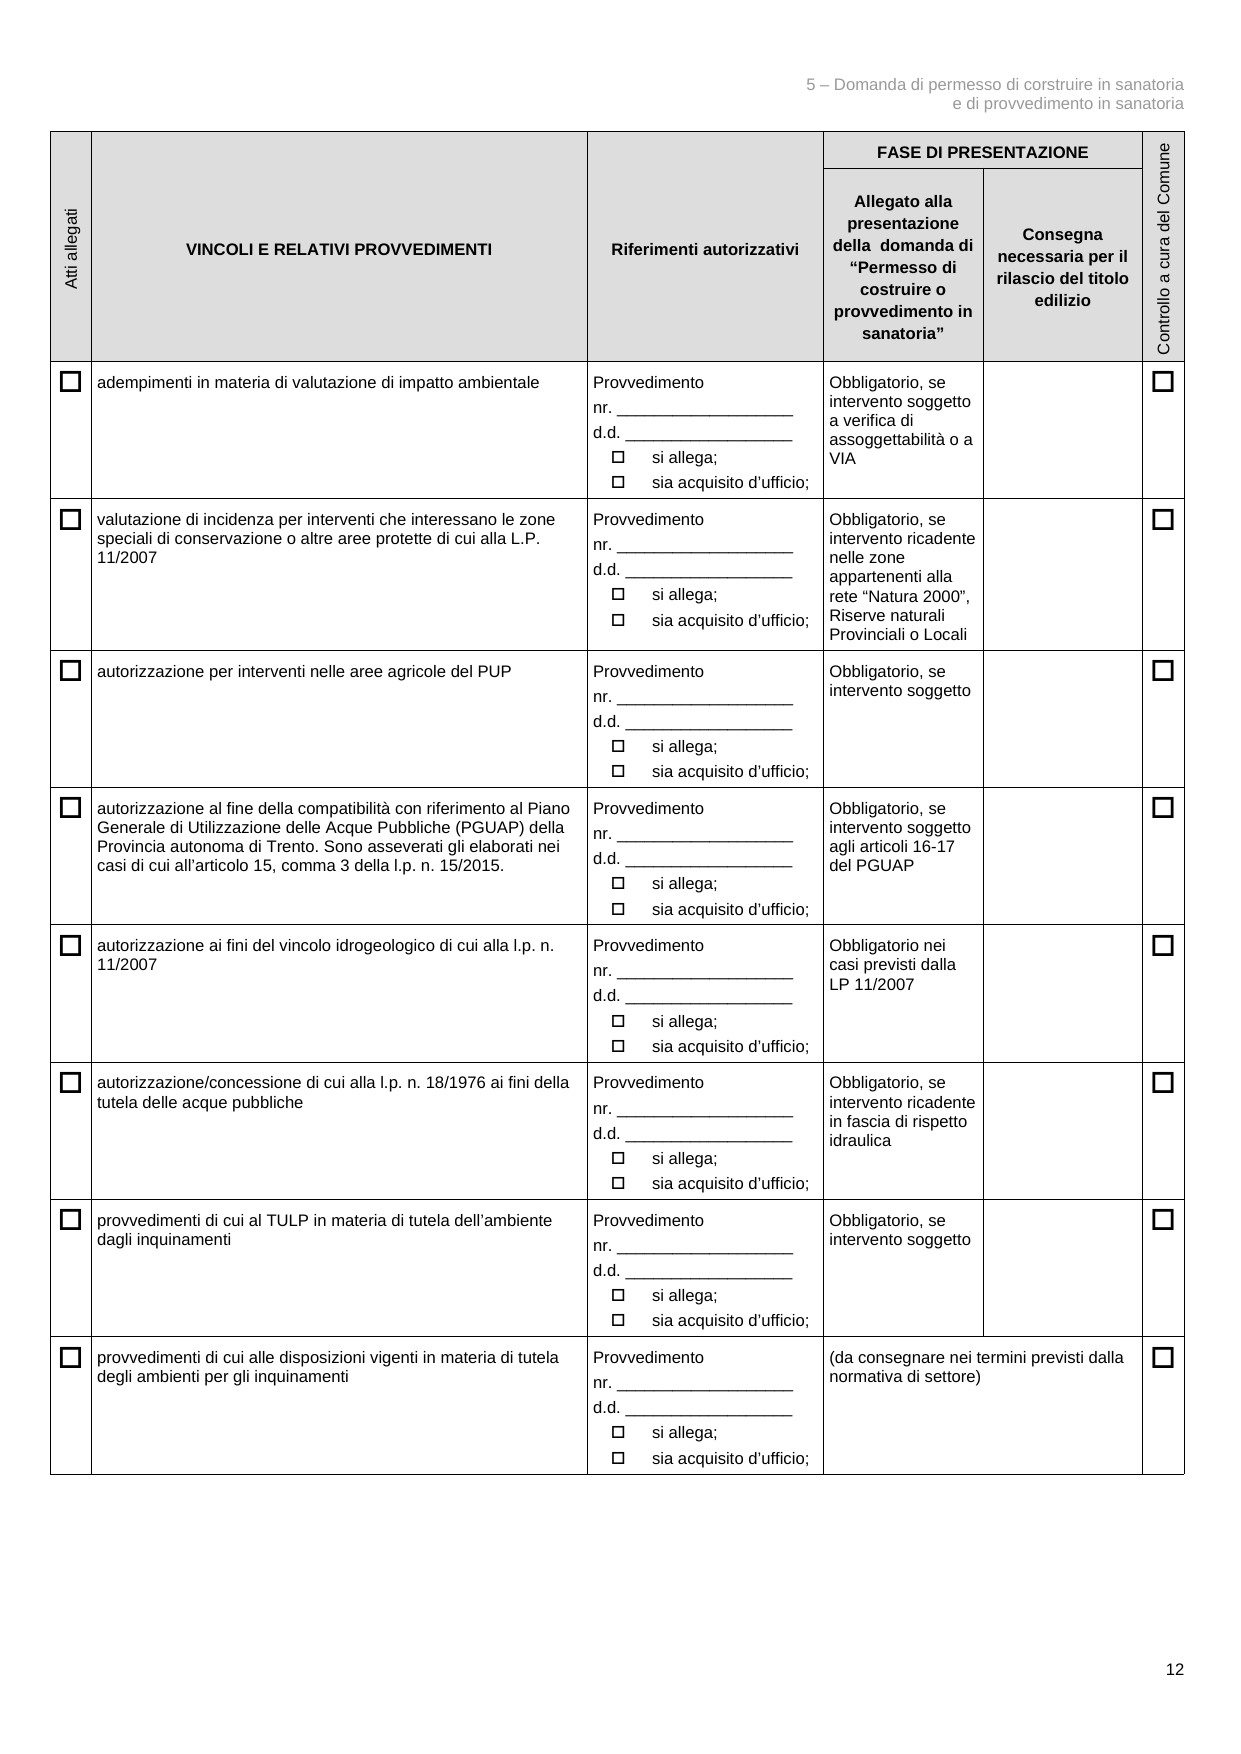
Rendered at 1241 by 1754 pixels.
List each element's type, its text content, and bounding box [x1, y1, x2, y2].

table_cell Obbligatorio, se intervento soggetto a verifica di assoggettabilità o a VIA [824, 362, 983, 498]
table_header FASE DI PRESENTAZIONE [824, 132, 1142, 168]
table_cell Provvedimento nr. ___________________ d.d. __________________ si allega; sia acquisito d’ufficio; [588, 651, 823, 787]
table_cell  [1143, 362, 1184, 498]
table_cell  [1143, 1063, 1184, 1199]
table_cell provvedimenti di cui alle disposizioni vigenti in materia di tutela degli ambienti per gli inquinamenti [92, 1337, 587, 1473]
table_cell Allegato alla presentazione della domanda di “Permesso di costruire o provvedimento in sanatoria” [824, 169, 983, 361]
table_cell  [51, 1063, 91, 1199]
table_cell provvedimenti di cui al TULP in materia di tutela dell’ambiente dagli inquinamenti [92, 1200, 587, 1336]
table_cell [984, 925, 1142, 1062]
table_cell autorizzazione al fine della compatibilità con riferimento al Piano Generale di Utilizzazione delle Acque Pubbliche (PGUAP) della Provincia autonoma di Trento. Sono asseverati gli elaborati nei casi di cui all’articolo 15, comma 3 della l.p. n. 15/2015. [92, 788, 587, 924]
table_cell  [1143, 788, 1184, 924]
table_cell  [51, 788, 91, 924]
table_cell  [51, 1200, 91, 1336]
table_cell autorizzazione/concessione di cui alla l.p. n. 18/1976 ai fini della tutela delle acque pubbliche [92, 1063, 587, 1199]
table_cell  [51, 362, 91, 498]
table_cell [984, 362, 1142, 498]
table_cell autorizzazione per interventi nelle aree agricole del PUP [92, 651, 587, 787]
table_cell  [51, 651, 91, 787]
table_cell [984, 651, 1142, 787]
table_cell Obbligatorio nei casi previsti dalla LP 11/2007 [824, 925, 983, 1062]
table_cell (da consegnare nei termini previsti dalla normativa di settore) [824, 1337, 1142, 1473]
table_cell [984, 788, 1142, 924]
table_cell  [51, 1337, 91, 1473]
table_cell Provvedimento nr. ___________________ d.d. __________________ si allega; sia acquisito d’ufficio; [588, 1337, 823, 1473]
table_cell  [1143, 651, 1184, 787]
table_cell Provvedimento nr. ___________________ d.d. __________________ si allega; sia acquisito d’ufficio; [588, 1063, 823, 1199]
table_cell Provvedimento nr. ___________________ d.d. __________________ si allega; sia acquisito d’ufficio; [588, 788, 823, 924]
table_cell Obbligatorio, se intervento soggetto agli articoli 16-17 del PGUAP [824, 788, 983, 924]
table_cell valutazione di incidenza per interventi che interessano le zone speciali di conservazione o altre aree protette di cui alla L.P. 11/2007 [92, 499, 587, 650]
table_cell Obbligatorio, se intervento soggetto [824, 651, 983, 787]
table_cell Obbligatorio, se intervento ricadente nelle zone appartenenti alla rete “Natura 2000”, Riserve naturali Provinciali o Locali [824, 499, 983, 650]
table_cell  [1143, 1337, 1184, 1473]
table_cell adempimenti in materia di valutazione di impatto ambientale [92, 362, 587, 498]
table_cell  [1143, 499, 1184, 650]
table_cell Obbligatorio, se intervento soggetto [824, 1200, 983, 1336]
table_cell Provvedimento nr. ___________________ d.d. __________________ si allega; sia acquisito d’ufficio; [588, 362, 823, 498]
table_cell  [1143, 1200, 1184, 1336]
table_cell  [1143, 925, 1184, 1062]
table_cell autorizzazione ai fini del vincolo idrogeologico di cui alla l.p. n. 11/2007 [92, 925, 587, 1062]
table_cell [984, 499, 1142, 650]
table_cell [984, 1200, 1142, 1336]
table_header Atti allegati [51, 132, 91, 361]
table_cell Obbligatorio, se intervento ricadente in fascia di rispetto idraulica [824, 1063, 983, 1199]
table_cell Provvedimento nr. ___________________ d.d. __________________ si allega; sia acquisito d’ufficio; [588, 499, 823, 650]
table_cell [984, 1063, 1142, 1199]
table_cell  [51, 499, 91, 650]
table_cell  [51, 925, 91, 1062]
table_header Controllo a cura del Comune [1143, 132, 1184, 361]
table_header Riferimenti autorizzativi [588, 132, 823, 361]
table_cell Provvedimento nr. ___________________ d.d. __________________ si allega; sia acquisito d’ufficio; [588, 925, 823, 1062]
table_cell Consegna necessaria per il rilascio del titolo edilizio [984, 169, 1142, 361]
table_cell Provvedimento nr. ___________________ d.d. __________________ si allega; sia acquisito d’ufficio; [588, 1200, 823, 1336]
table_header VINCOLI E RELATIVI PROVVEDIMENTI [92, 132, 587, 361]
